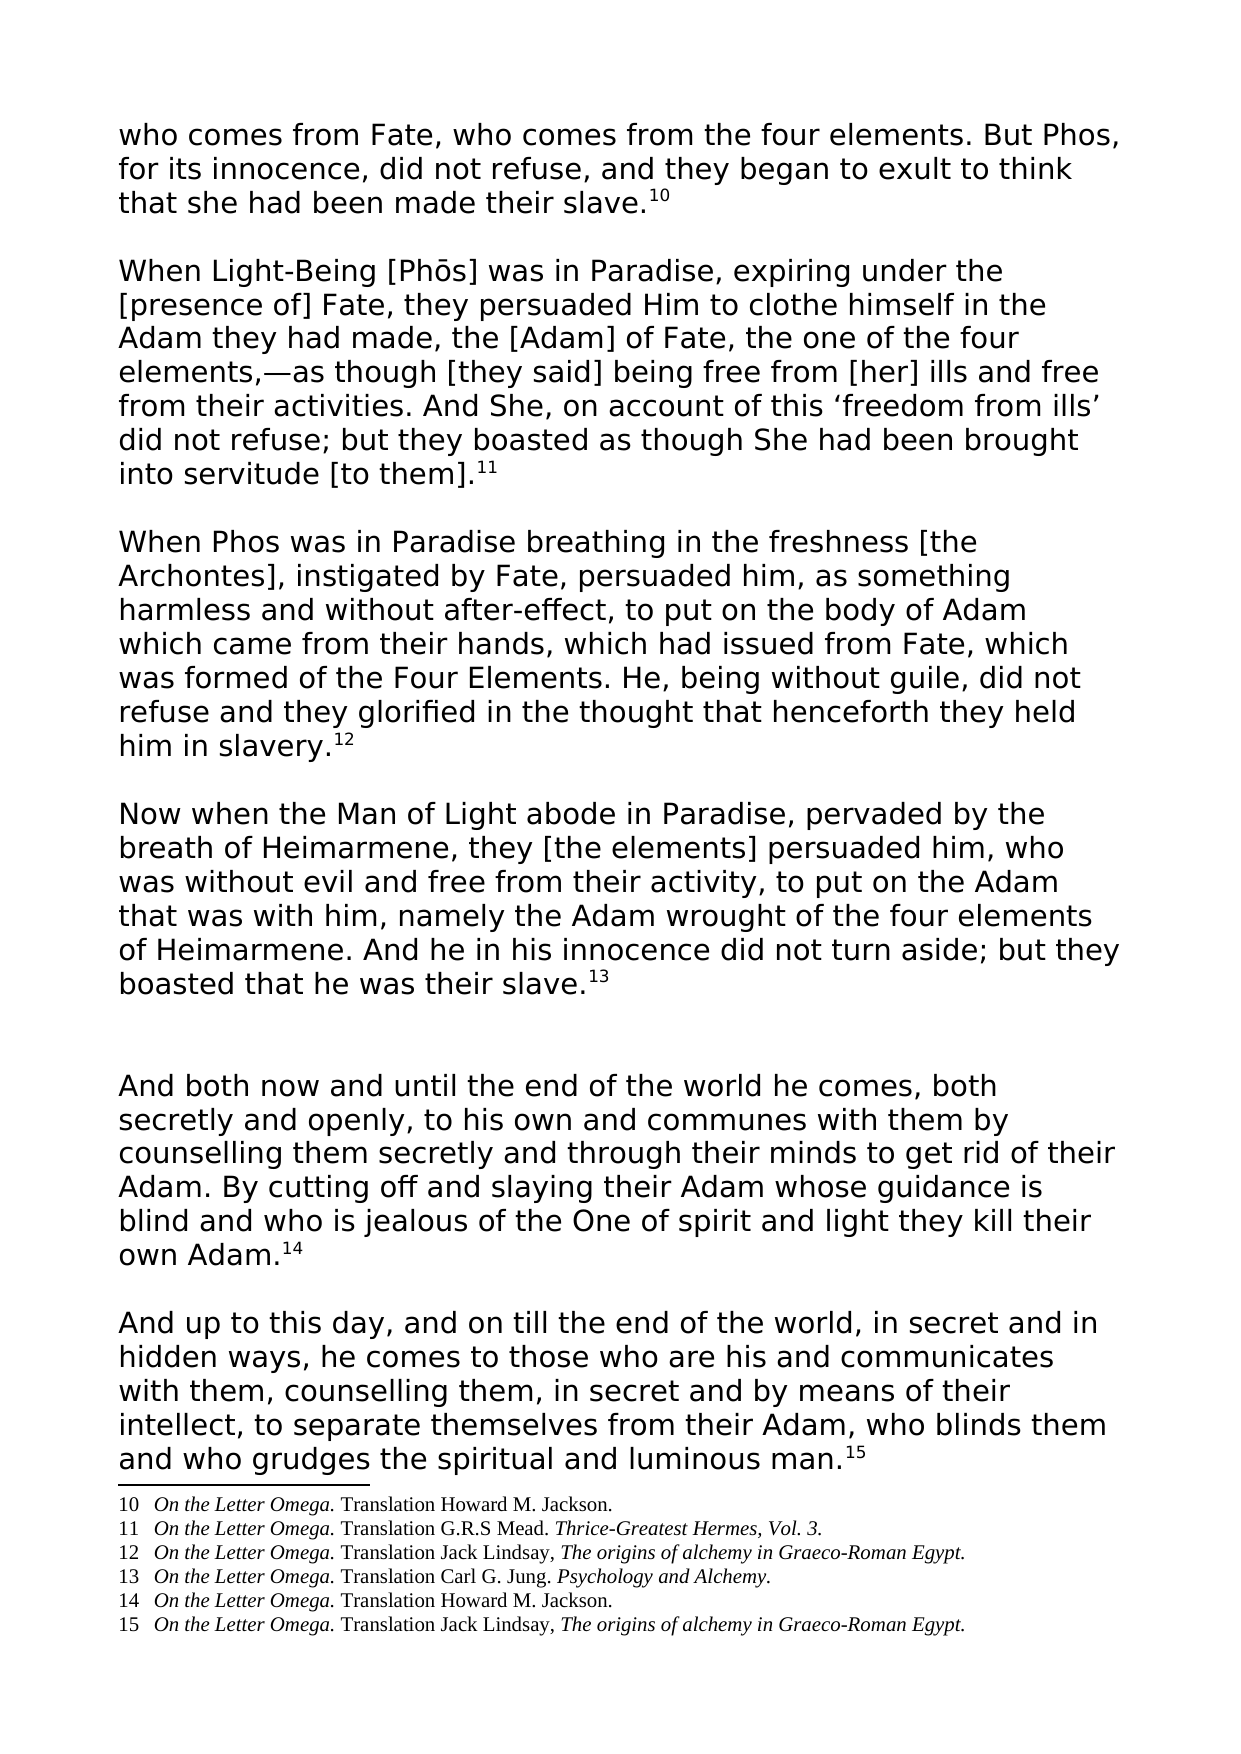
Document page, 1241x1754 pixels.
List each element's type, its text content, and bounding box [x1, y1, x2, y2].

text When Light-Being [Phōs] was in Paradise, expiring under the [presence of] Fate, they persuaded Him to clothe himself in the Adam they had made, the [Adam] of Fate, the one of the four elements,—as though [they said] being free from [her] ills and free from their activities. And She, on account of this ‘freedom from ills’ did not refuse; but they boasted as though She had been brought into servitude [to them]. [118, 254, 1122, 492]
text who comes from Fate, who comes from the four elements. But Phos, for its innocence, did not refuse, and they began to exult to think that she had been made their slave. [118, 118, 1122, 220]
text On the Letter Omega. Translation Jack Lindsay, The origins of alchemy in Graeco-Roman Egypt. [118, 1539, 1122, 1564]
text On the Letter Omega. Translation Howard M. Jackson. [118, 1588, 1122, 1612]
text And up to this day, and on till the end of the world, in secret and in hidden ways, he comes to those who are his and communicates with them, counselling them, in secret and by means of their intellect, to separate themselves from their Adam, who blinds them and who grudges the spiritual and luminous man. [118, 1307, 1122, 1476]
text On the Letter Omega. Translation G.R.S Mead. Thrice-Greatest Hermes, Vol. 3. [118, 1516, 1122, 1539]
text And both now and until the end of the world he comes, both secretly and openly, to his own and communes with them by counselling them secretly and through their minds to get rid of their Adam. By cutting off and slaying their Adam whose guidance is blind and who is jealous of the One of spirit and light they kill their own Adam. [118, 1069, 1122, 1273]
text When Phos was in Paradise breathing in the freshness [the Archontes], instigated by Fate, persuaded him, as something harmless and without after-effect, to put on the body of Adam which came from their hands, which had issued from Fate, which was formed of the Four Elements. He, being without guile, did not refuse and they glorified in the thought that henceforth they held him in slavery. [118, 526, 1122, 763]
text On the Letter Omega. Translation Carl G. Jung. Psychology and Alchemy. [118, 1564, 1122, 1588]
text Now when the Man of Light abode in Paradise, pervaded by the breath of Heimarmene, they [the elements] persuaded him, who was without evil and free from their activity, to put on the Adam that was with him, namely the Adam wrought of the four elements of Heimarmene. And he in his innocence did not turn aside; but they boasted that he was their slave. [118, 797, 1122, 1001]
text On the Letter Omega. Translation Howard M. Jackson. [118, 1491, 1122, 1516]
text On the Letter Omega. Translation Jack Lindsay, The origins of alchemy in Graeco-Roman Egypt. [118, 1612, 1122, 1636]
